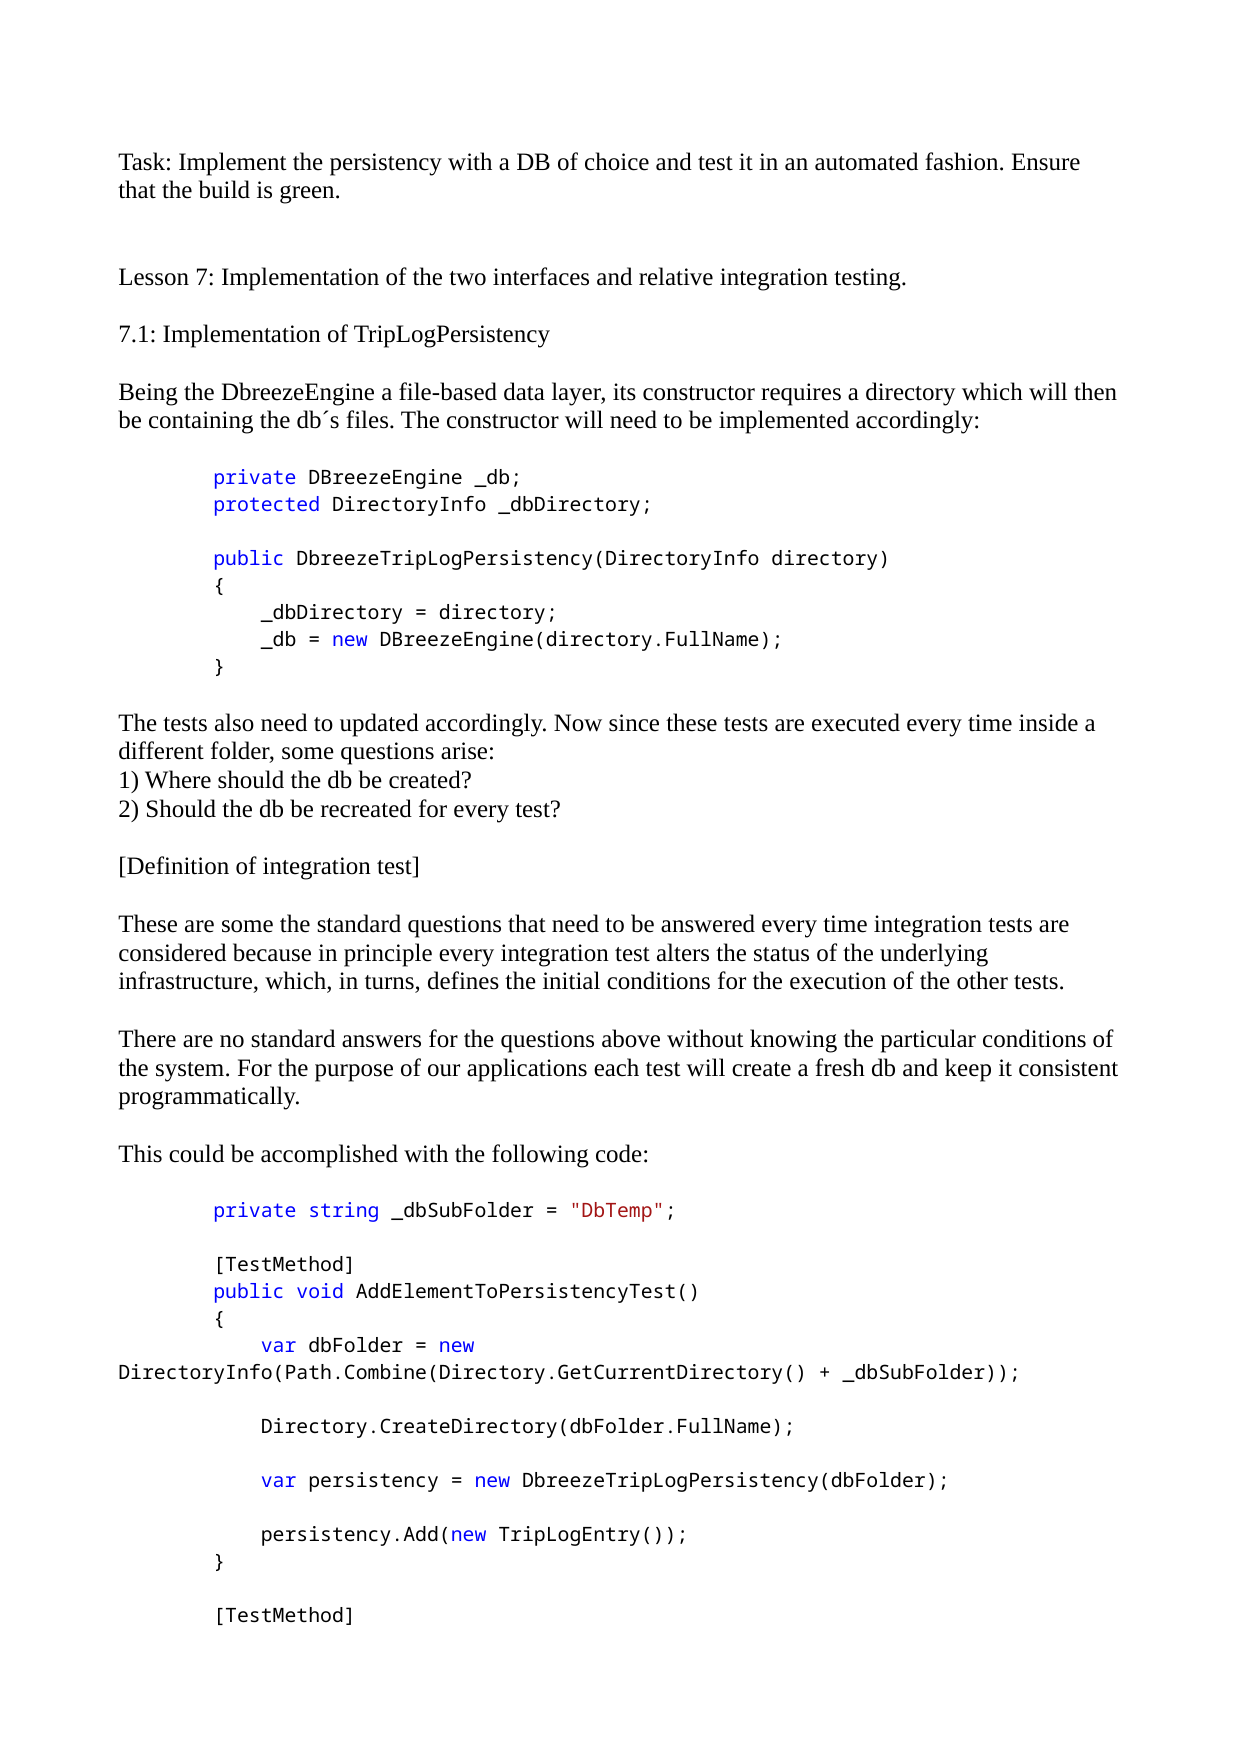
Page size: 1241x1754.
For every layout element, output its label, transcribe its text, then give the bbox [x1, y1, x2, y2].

text 1) Where should the db be created? [118, 765, 1122, 794]
text Being the DbreezeEngine a file-based data layer, its constructor requires a directory which will then be containing the db´s files. The constructor will need to be implemented accordingly: [118, 377, 1122, 434]
text [TestMethod] [118, 1601, 1122, 1628]
text Task: Implement the persistency with a DB of choice and test it in an automated fashion. Ensure that the build is green. [118, 147, 1122, 204]
text { [118, 571, 1122, 598]
text } [118, 652, 1122, 679]
text This could be accomplished with the following code: [118, 1139, 1122, 1168]
text var persistency = new DbreezeTripLogPersistency(dbFolder); [118, 1466, 1122, 1493]
text public DbreezeTripLogPersistency(DirectoryInfo directory) [118, 544, 1122, 571]
text 7.1: Implementation of TripLogPersistency [118, 319, 1122, 348]
text private string _dbSubFolder = "DbTemp"; [118, 1196, 1122, 1223]
text protected DirectoryInfo _dbDirectory; [118, 490, 1122, 517]
text public void AddElementToPersistencyTest() [118, 1277, 1122, 1304]
text Directory.CreateDirectory(dbFolder.FullName); [118, 1412, 1122, 1439]
text persistency.Add(new TripLogEntry()); [118, 1520, 1122, 1547]
text } [118, 1547, 1122, 1574]
text [Definition of integration test] [118, 851, 1122, 880]
text The tests also need to updated accordingly. Now since these tests are executed every time inside a different folder, some questions arise: [118, 708, 1122, 765]
text _dbDirectory = directory; [118, 598, 1122, 625]
text Lesson 7: Implementation of the two interfaces and relative integration testing. [118, 262, 1122, 291]
text These are some the standard questions that need to be answered every time integration tests are considered because in principle every integration test alters the status of the underlying infrastructure, which, in turns, defines the initial conditions for the execution of the other tests. [118, 909, 1122, 995]
text _db = new DBreezeEngine(directory.FullName); [118, 625, 1122, 652]
text [TestMethod] [118, 1250, 1122, 1277]
text private DBreezeEngine _db; [118, 463, 1122, 490]
text var dbFolder = new DirectoryInfo(Path.Combine(Directory.GetCurrentDirectory() + _dbSubFolder)); [118, 1331, 1122, 1385]
text There are no standard answers for the questions above without knowing the particular conditions of the system. For the purpose of our applications each test will create a fresh db and keep it consistent programmatically. [118, 1024, 1122, 1110]
text { [118, 1304, 1122, 1331]
text 2) Should the db be recreated for every test? [118, 794, 1122, 823]
